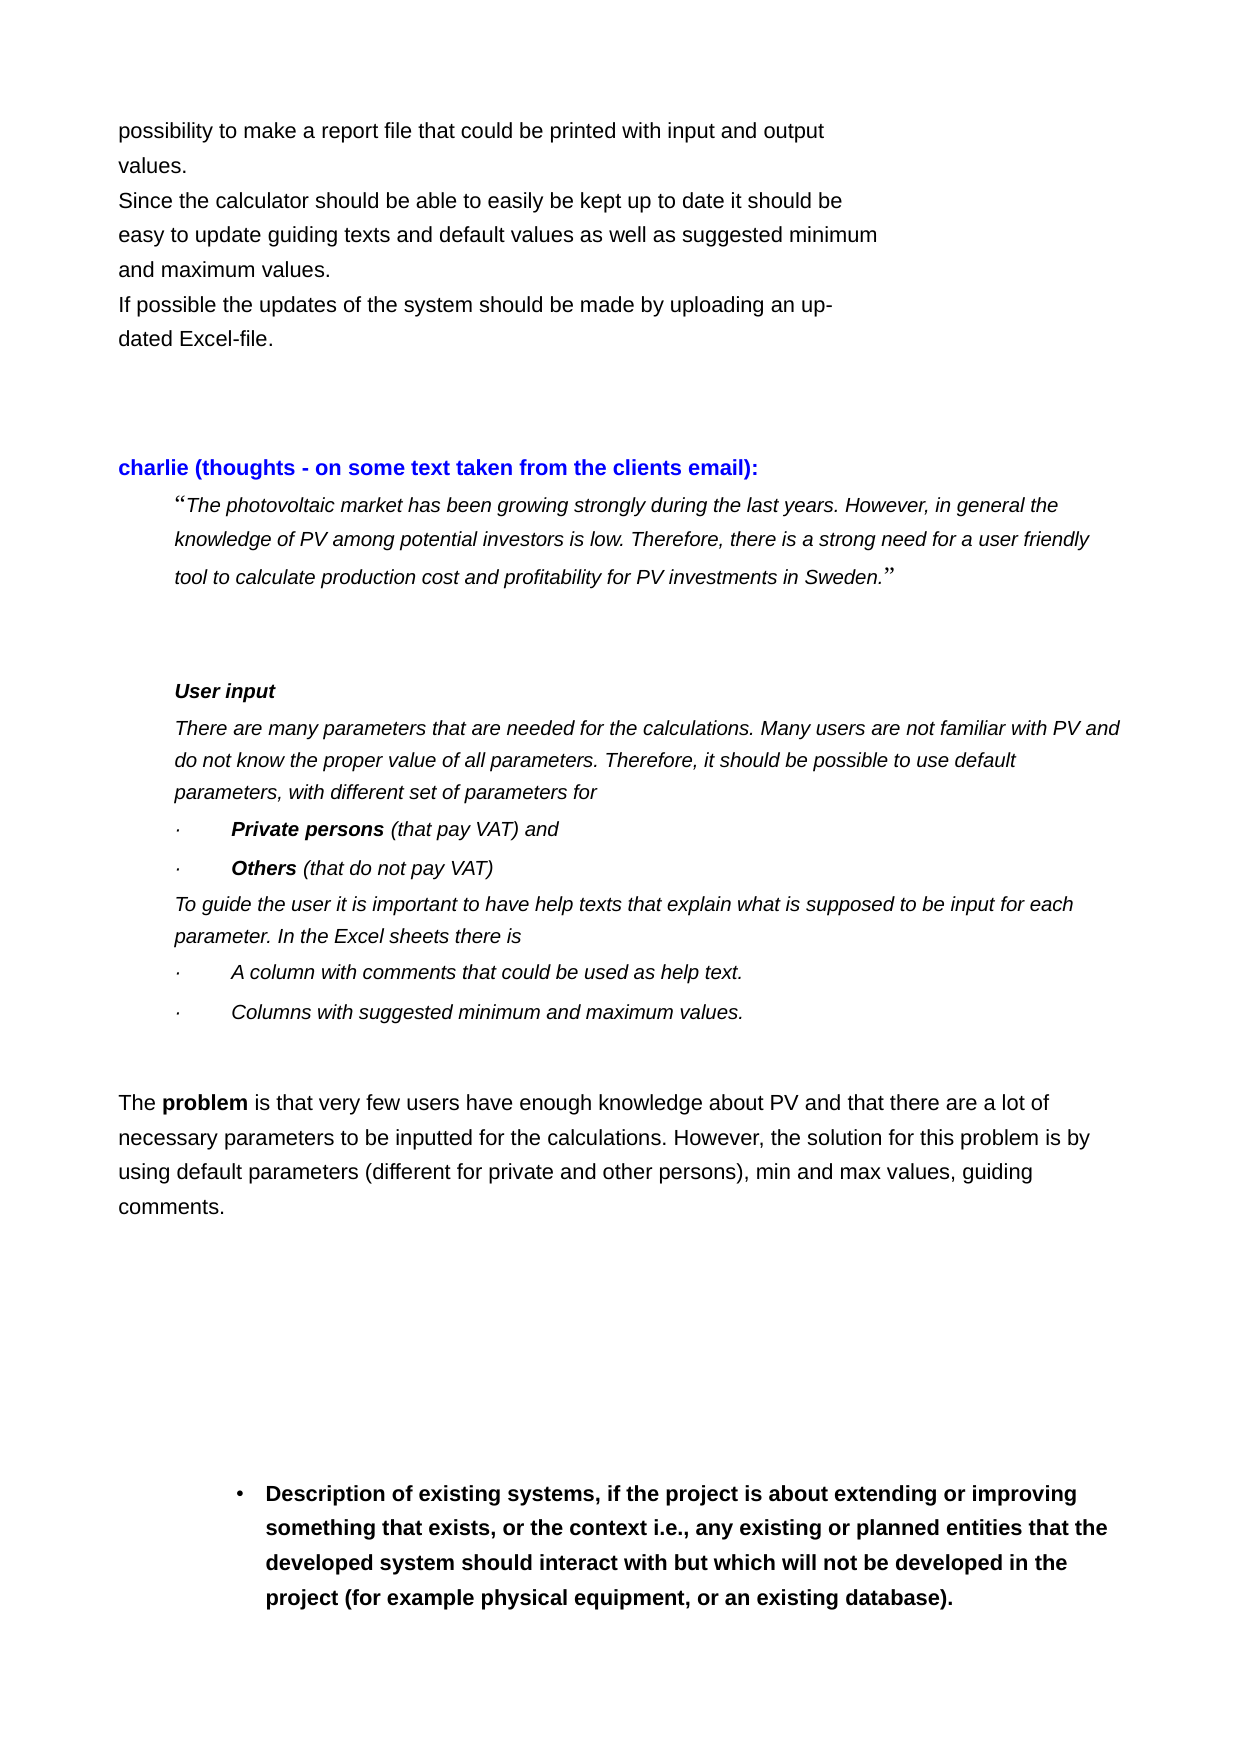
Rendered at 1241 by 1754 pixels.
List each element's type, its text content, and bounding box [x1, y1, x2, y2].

text The problem is that very few users have enough knowledge about PV and that there are a lot of necessary parameters to be inputted for the calculations. However, the solution for this problem is by using default parameters (different for private and other persons), min and max values, guiding comments. [118, 1090, 1122, 1219]
text “The photovoltaic market has been growing strongly during the last years. However, in general the knowledge of PV among potential investors is low. Therefore, there is a strong need for a user friendly tool to calculate production cost and profitability for PV investments in Sweden.” [174, 489, 1122, 590]
text · Private persons (that pay VAT) and [174, 813, 1122, 842]
text easy to update guiding texts and default values as well as suggested minimum [118, 222, 1122, 247]
text charlie (thoughts - on some text taken from the clients email): [118, 455, 1122, 480]
text If possible the updates of the system should be made by uploading an up- [118, 292, 1122, 317]
list Description of existing systems, if the project is about extending or improving something that exists, or the context i.e., any existing or planned entities that the developed system should interact with but which will not be developed in the project (for example physical equipment, or an existing database). [236, 1481, 1122, 1610]
text There are many parameters that are needed for the calculations. Many users are not familiar with PV and do not know the proper value of all parameters. Therefore, it should be possible to use default parameters, with different set of parameters for [174, 716, 1122, 804]
text To guide the user it is important to have help texts that explain what is supposed to be input for each parameter. In the Excel sheets there is [174, 892, 1122, 947]
text · Others (that do not pay VAT) [174, 852, 1122, 881]
subtitle User input [174, 680, 1122, 703]
text dated Excel-file. [118, 326, 1122, 351]
text · Columns with suggested minimum and maximum values. [174, 996, 1122, 1025]
text and maximum values. [118, 257, 1122, 282]
text possibility to make a report file that could be printed with input and output [118, 118, 1122, 143]
text Since the calculator should be able to easily be kept up to date it should be [118, 187, 1122, 213]
text values. [118, 153, 1122, 178]
text · A column with comments that could be used as help text. [174, 956, 1122, 985]
